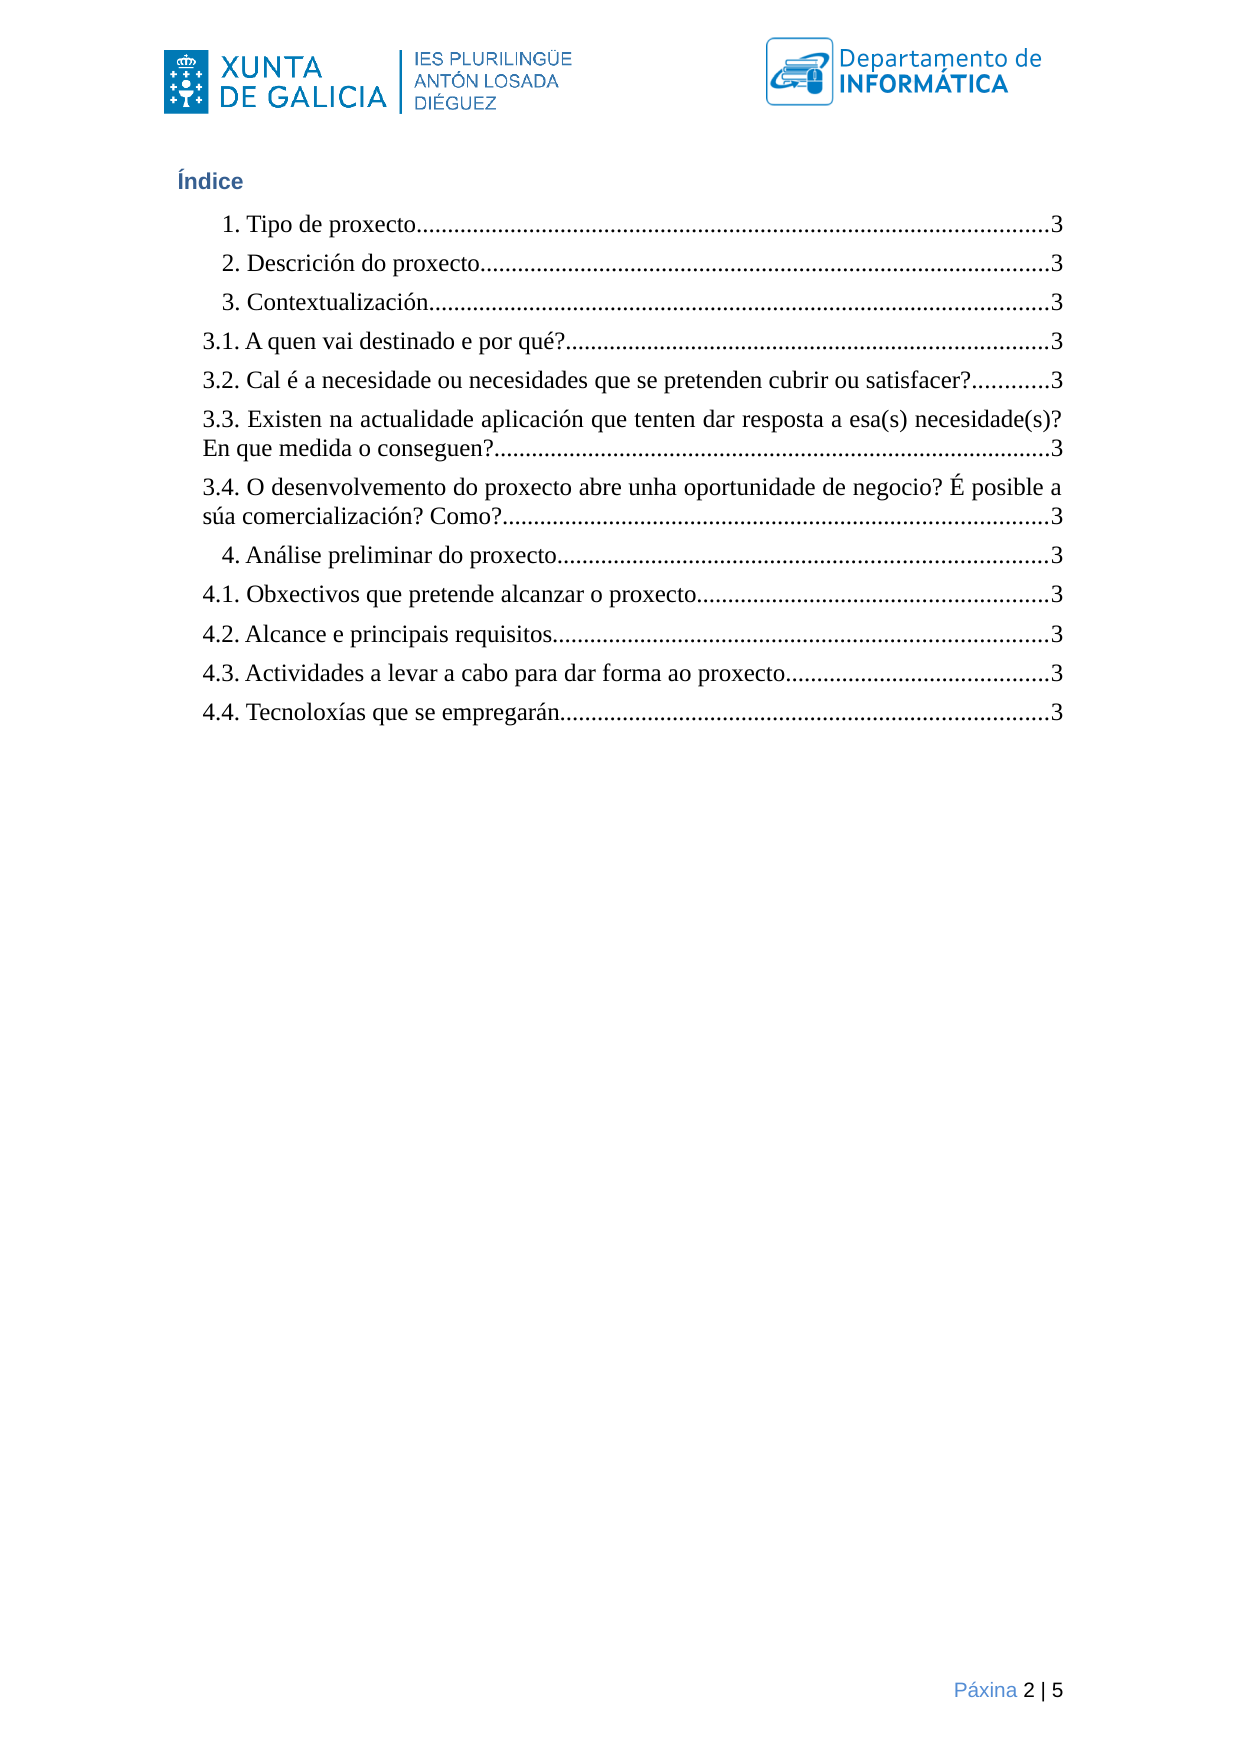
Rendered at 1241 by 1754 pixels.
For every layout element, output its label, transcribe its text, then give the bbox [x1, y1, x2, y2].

text 3.4. O desenvolvemento do proxecto abre unha oportunidade de negocio? É posible a súa comercialización? Como? 3 [202, 472, 1063, 530]
text 4. Análise preliminar do proxecto 3 [222, 540, 1063, 569]
text 3. Contextualización 3 [222, 287, 1063, 316]
text 1. Tipo de proxecto 3 [222, 209, 1063, 237]
text 4.1. Obxectivos que pretende alcanzar o proxecto 3 [202, 579, 1063, 608]
text 3.3. Existen na actualidade aplicación que tenten dar resposta a esa(s) necesidade(s)? En que medida o conseguen? 3 [202, 404, 1063, 462]
text 4.3. Actividades a levar a cabo para dar forma ao proxecto. 3 [202, 658, 1063, 687]
text 4.4. Tecnoloxías que se empregarán 3 [202, 697, 1063, 726]
text 3.2. Cal é a necesidade ou necesidades que se pretenden cubrir ou satisfacer? 3 [202, 365, 1063, 394]
text Índice [177, 168, 1065, 196]
text 4.2. Alcance e principais requisitos 3 [202, 619, 1063, 647]
picture [758, 28, 1052, 122]
picture [154, 36, 581, 125]
text 2. Descrición do proxecto 3 [222, 248, 1063, 277]
text 3.1. A quen vai destinado e por qué? 3 [202, 326, 1063, 355]
